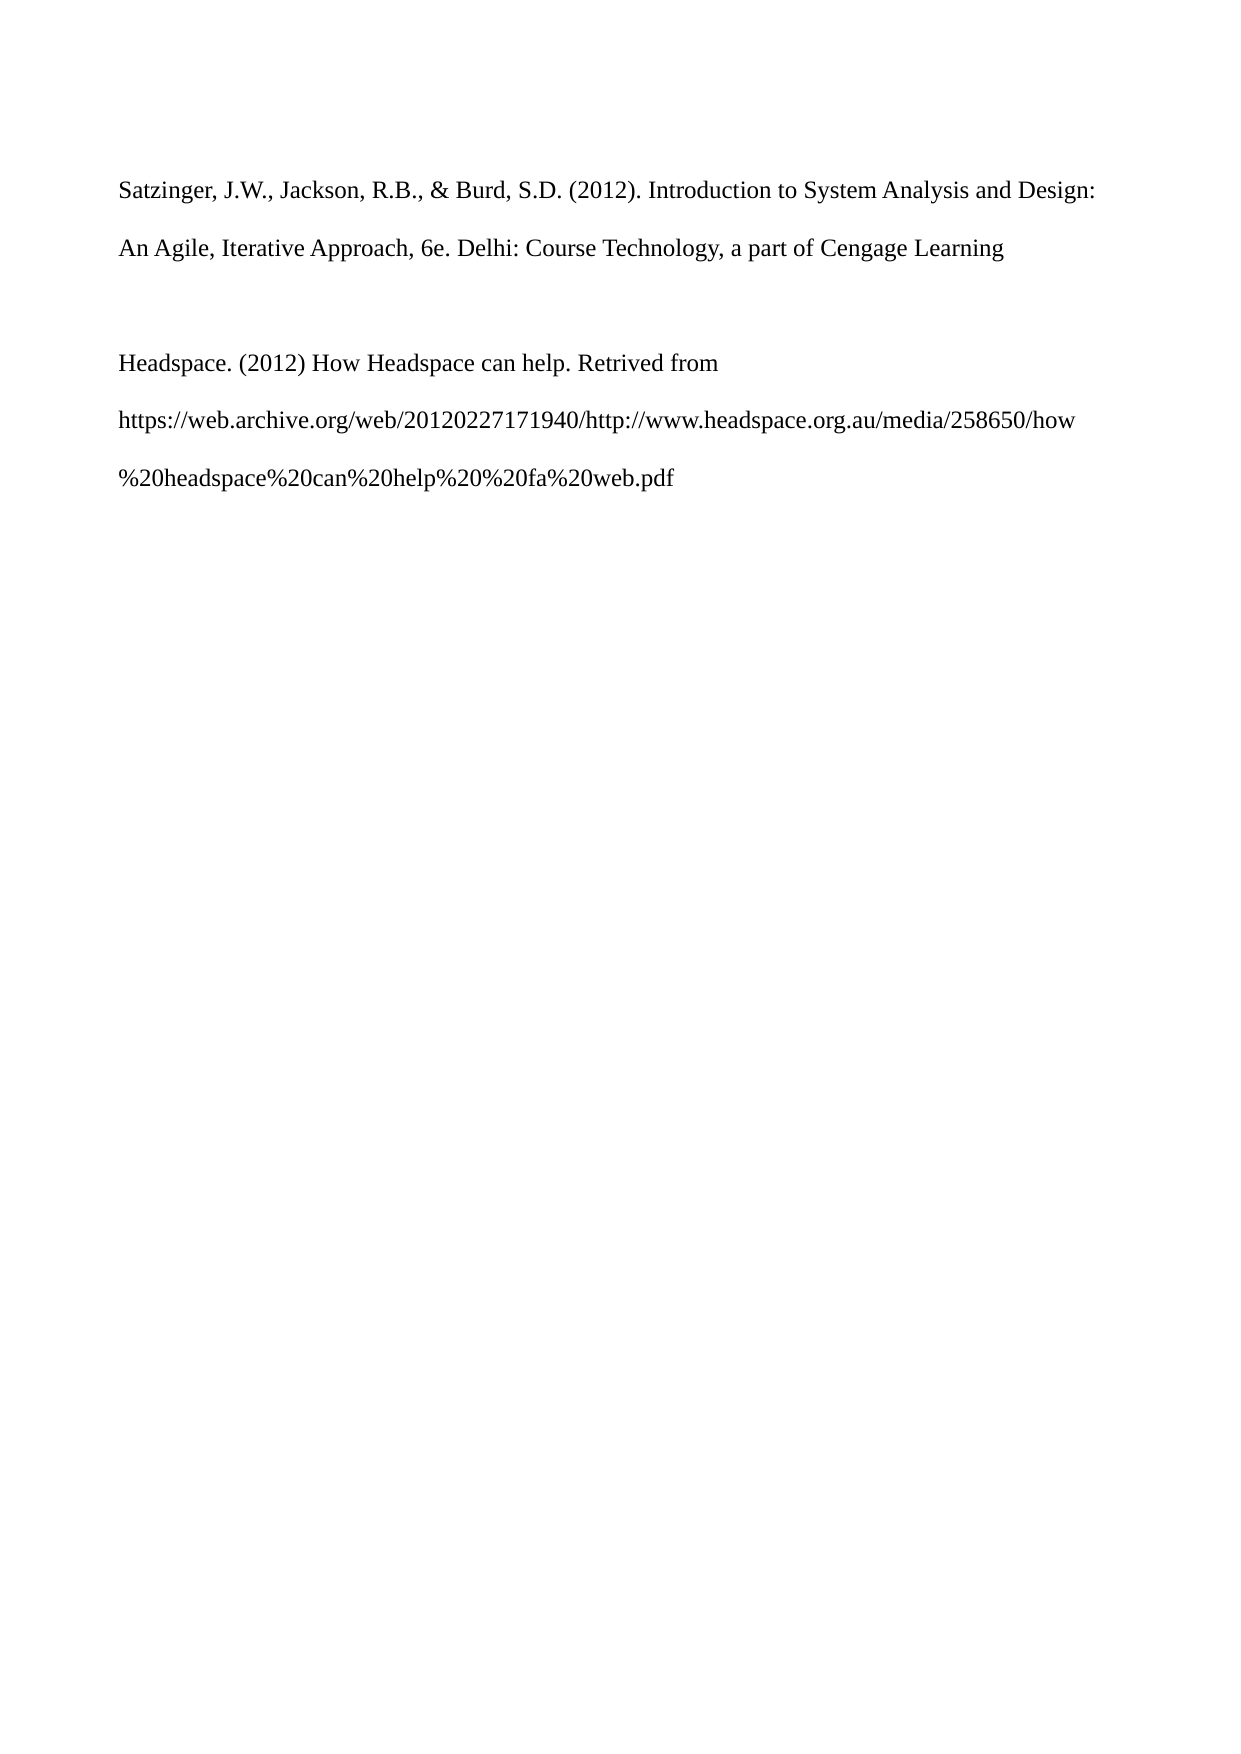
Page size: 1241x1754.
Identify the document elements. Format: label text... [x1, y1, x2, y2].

text Satzinger, J.W., Jackson, R.B., & Burd, S.D. (2012). Introduction to System Analysis and Design: An Agile, Iterative Approach, 6e. Delhi: Course Technology, a part of Cengage Learning [118, 176, 1122, 262]
text Headspace. (2012) How Headspace can help. Retrived from https://web.archive.org/web/20120227171940/http://www.headspace.org.au/media/258650/how%20headspace%20can%20help%20%20fa%20web.pdf [118, 348, 1122, 492]
